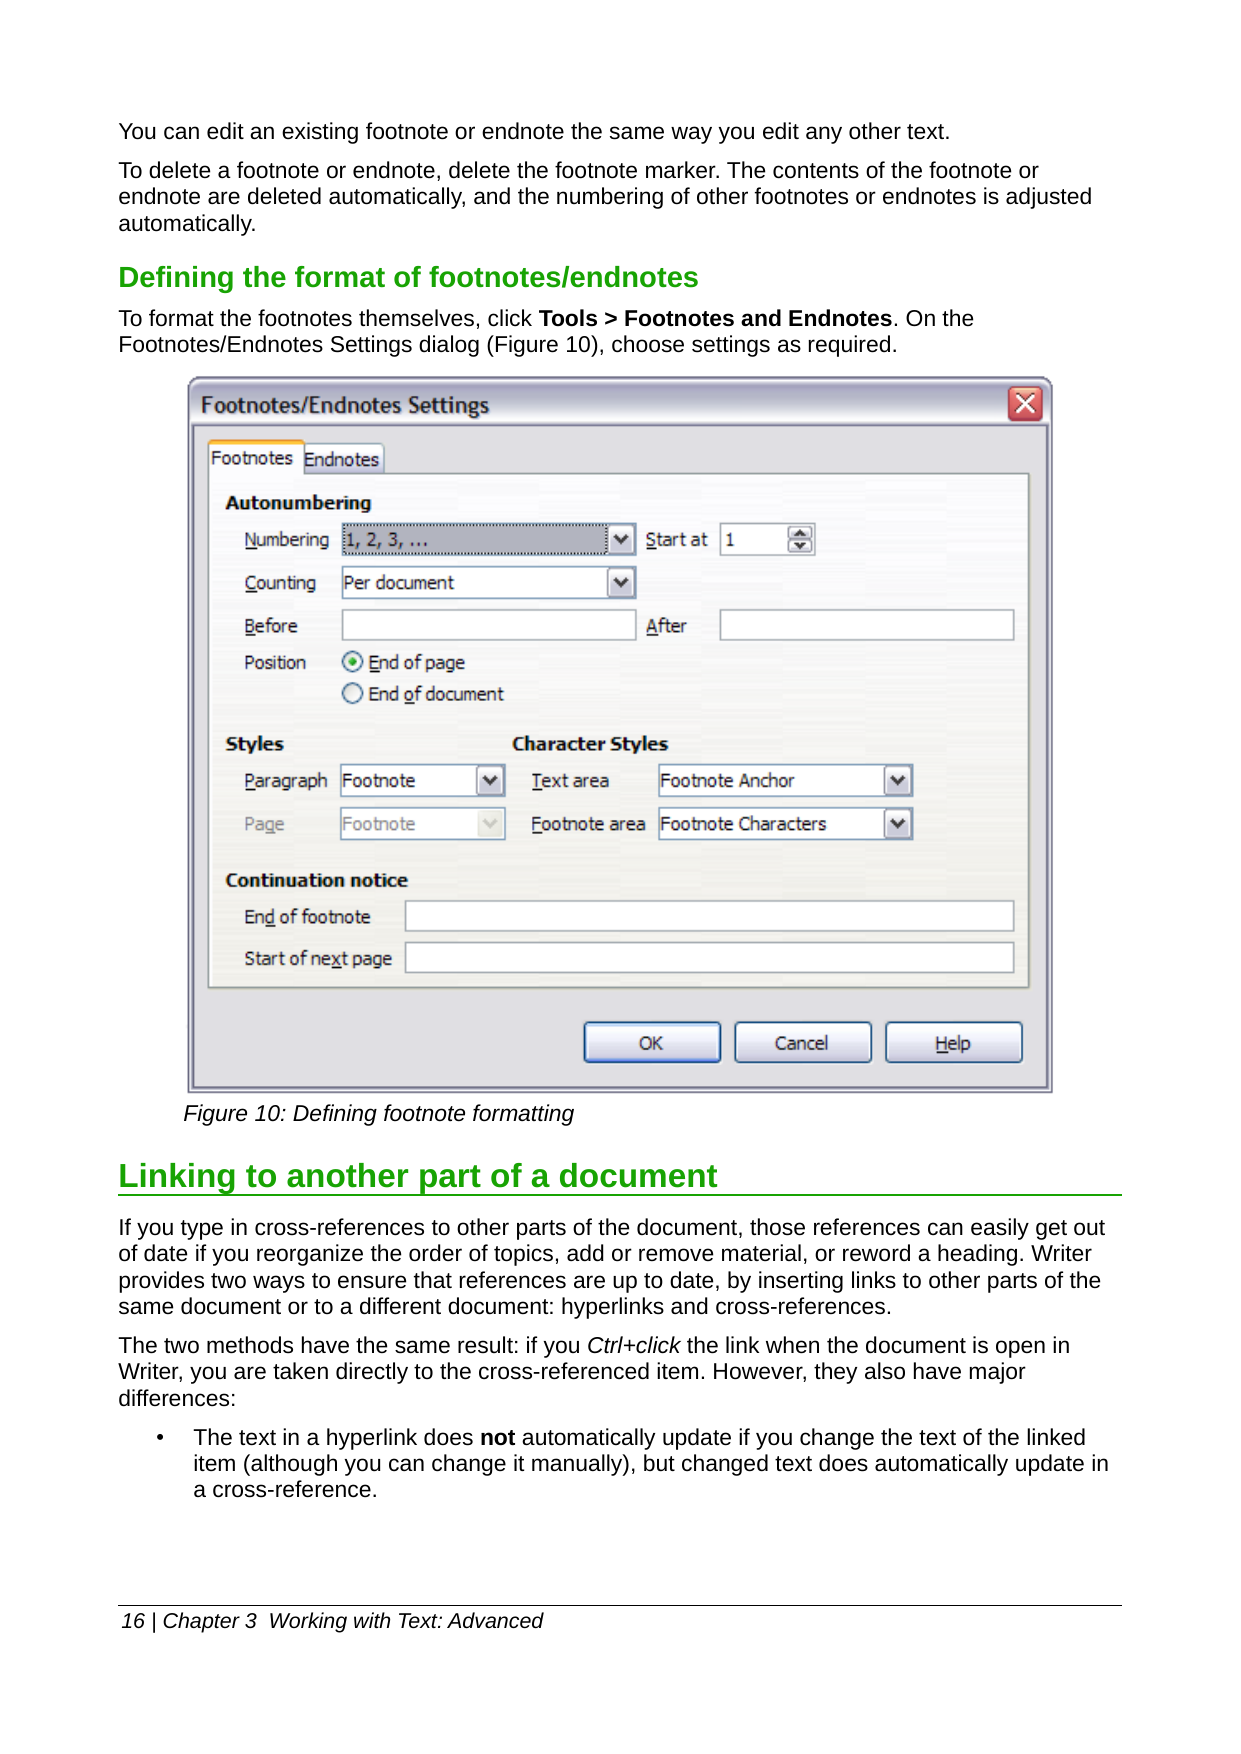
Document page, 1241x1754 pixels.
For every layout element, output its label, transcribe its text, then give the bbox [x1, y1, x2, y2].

text Figure 10: Defining footnote formatting [183, 1100, 1057, 1126]
text To format the footnotes themselves, click Tools > Footnotes and Endnotes. On the Footnotes/Endnotes Settings dialog (Figure 10), choose settings as required. [118, 305, 1122, 358]
list If you type in cross-references to other parts of the document, those references can easily get out of date if you reorganize the order of topics, add or remove material, or reword a heading. Writer provides two ways to ensure that references are up to date, by inserting links to other parts of the same document or to a different document: hyperlinks and cross-references. [118, 1214, 1122, 1319]
picture [183, 370, 1058, 1100]
subtitle Linking to another part of a document [118, 1156, 1122, 1194]
list The text in a hyperlink does not automatically update if you change the text of the linked item (although you can change it manually), but changed text does automatically update in a cross-reference. [156, 1423, 1122, 1502]
text You can edit an existing footnote or endnote the same way you edit any other text. [118, 118, 1122, 144]
list The two methods have the same result: if you Ctrl+click the link when the document is open in Writer, you are taken directly to the cross-referenced item. However, they also have major differences: [118, 1332, 1122, 1411]
subtitle Defining the format of footnotes/endnotes [118, 260, 1122, 293]
text To delete a footnote or endnote, delete the footnote marker. The contents of the footnote or endnote are deleted automatically, and the numbering of other footnotes or endnotes is adjusted automatically. [118, 157, 1122, 236]
